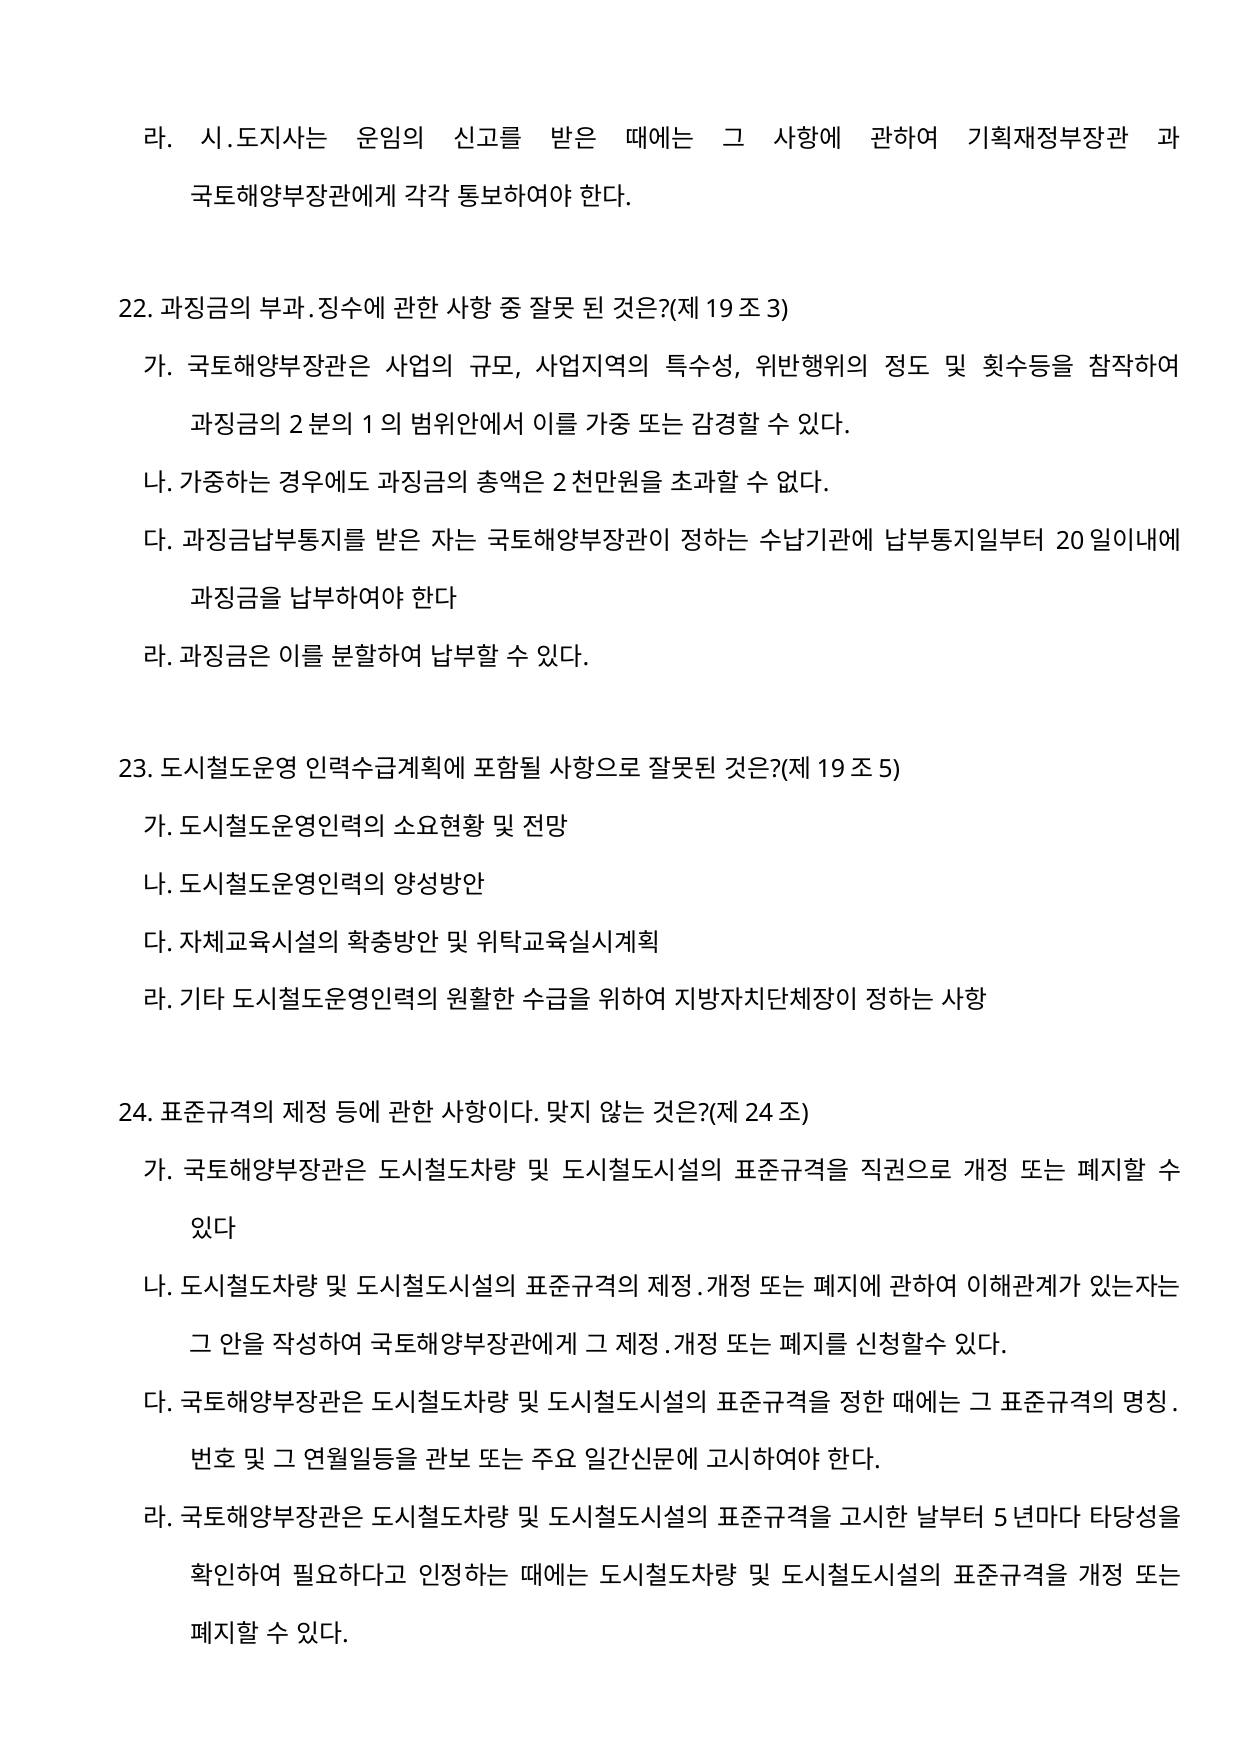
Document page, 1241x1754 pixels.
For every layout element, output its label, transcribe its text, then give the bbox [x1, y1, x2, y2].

text 라. 시․도지사는 운임의 신고를 받은 때에는 그 사항에 관하여 기획재정부장관 과 국토해양부장관에게 각각 통보하여야 한다. [143, 118, 1181, 212]
text 가. 도시철도운영인력의 소요현황 및 전망 [143, 806, 1181, 842]
text 가. 국토해양부장관은 사업의 규모, 사업지역의 특수성, 위반행위의 정도 및 횟수등을 참작하여 과징금의 2분의 1의 범위안에서 이를 가중 또는 감경할 수 있다. [143, 346, 1181, 441]
text 다. 자체교육시설의 확충방안 및 위탁교육실시계획 [143, 922, 1181, 958]
text 다. 국토해양부장관은 도시철도차량 및 도시철도시설의 표준규격을 정한 때에는 그 표준규격의 명칭․번호 및 그 연월일등을 관보 또는 주요 일간신문에 고시하여야 한다. [143, 1382, 1181, 1476]
text 라. 기타 도시철도운영인력의 원활한 수급을 위하여 지방자치단체장이 정하는 사항 [143, 980, 1181, 1016]
text 나. 도시철도운영인력의 양성방안 [143, 864, 1181, 900]
text 가. 국토해양부장관은 도시철도차량 및 도시철도시설의 표준규격을 직권으로 개정 또는 폐지할 수 있다 [143, 1150, 1181, 1244]
text 라. 국토해양부장관은 도시철도차량 및 도시철도시설의 표준규격을 고시한 날부터 5년마다 타당성을 확인하여 필요하다고 인정하는 때에는 도시철도차량 및 도시철도시설의 표준규격을 개정 또는 폐지할 수 있다. [143, 1498, 1181, 1650]
text 나. 도시철도차량 및 도시철도시설의 표준규격의 제정․개정 또는 폐지에 관하여 이해관계가 있는자는 그 안을 작성하여 국토해양부장관에게 그 제정․개정 또는 폐지를 신청할수 있다. [143, 1266, 1181, 1360]
text 라. 과징금은 이를 분할하여 납부할 수 있다. [143, 636, 1181, 672]
text 다. 과징금납부통지를 받은 자는 국토해양부장관이 정하는 수납기관에 납부통지일부터 20일이내에 과징금을 납부하여야 한다 [143, 520, 1181, 614]
text 24. 표준규격의 제정 등에 관한 사항이다. 맞지 않는 것은?(제24조) [118, 1092, 1181, 1129]
text 23. 도시철도운영 인력수급계획에 포함될 사항으로 잘못된 것은?(제19조5) [118, 748, 1181, 784]
text 나. 가중하는 경우에도 과징금의 총액은 2천만원을 초과할 수 없다. [143, 462, 1181, 498]
text 22. 과징금의 부과․징수에 관한 사항 중 잘못 된 것은?(제19조3) [118, 288, 1181, 325]
